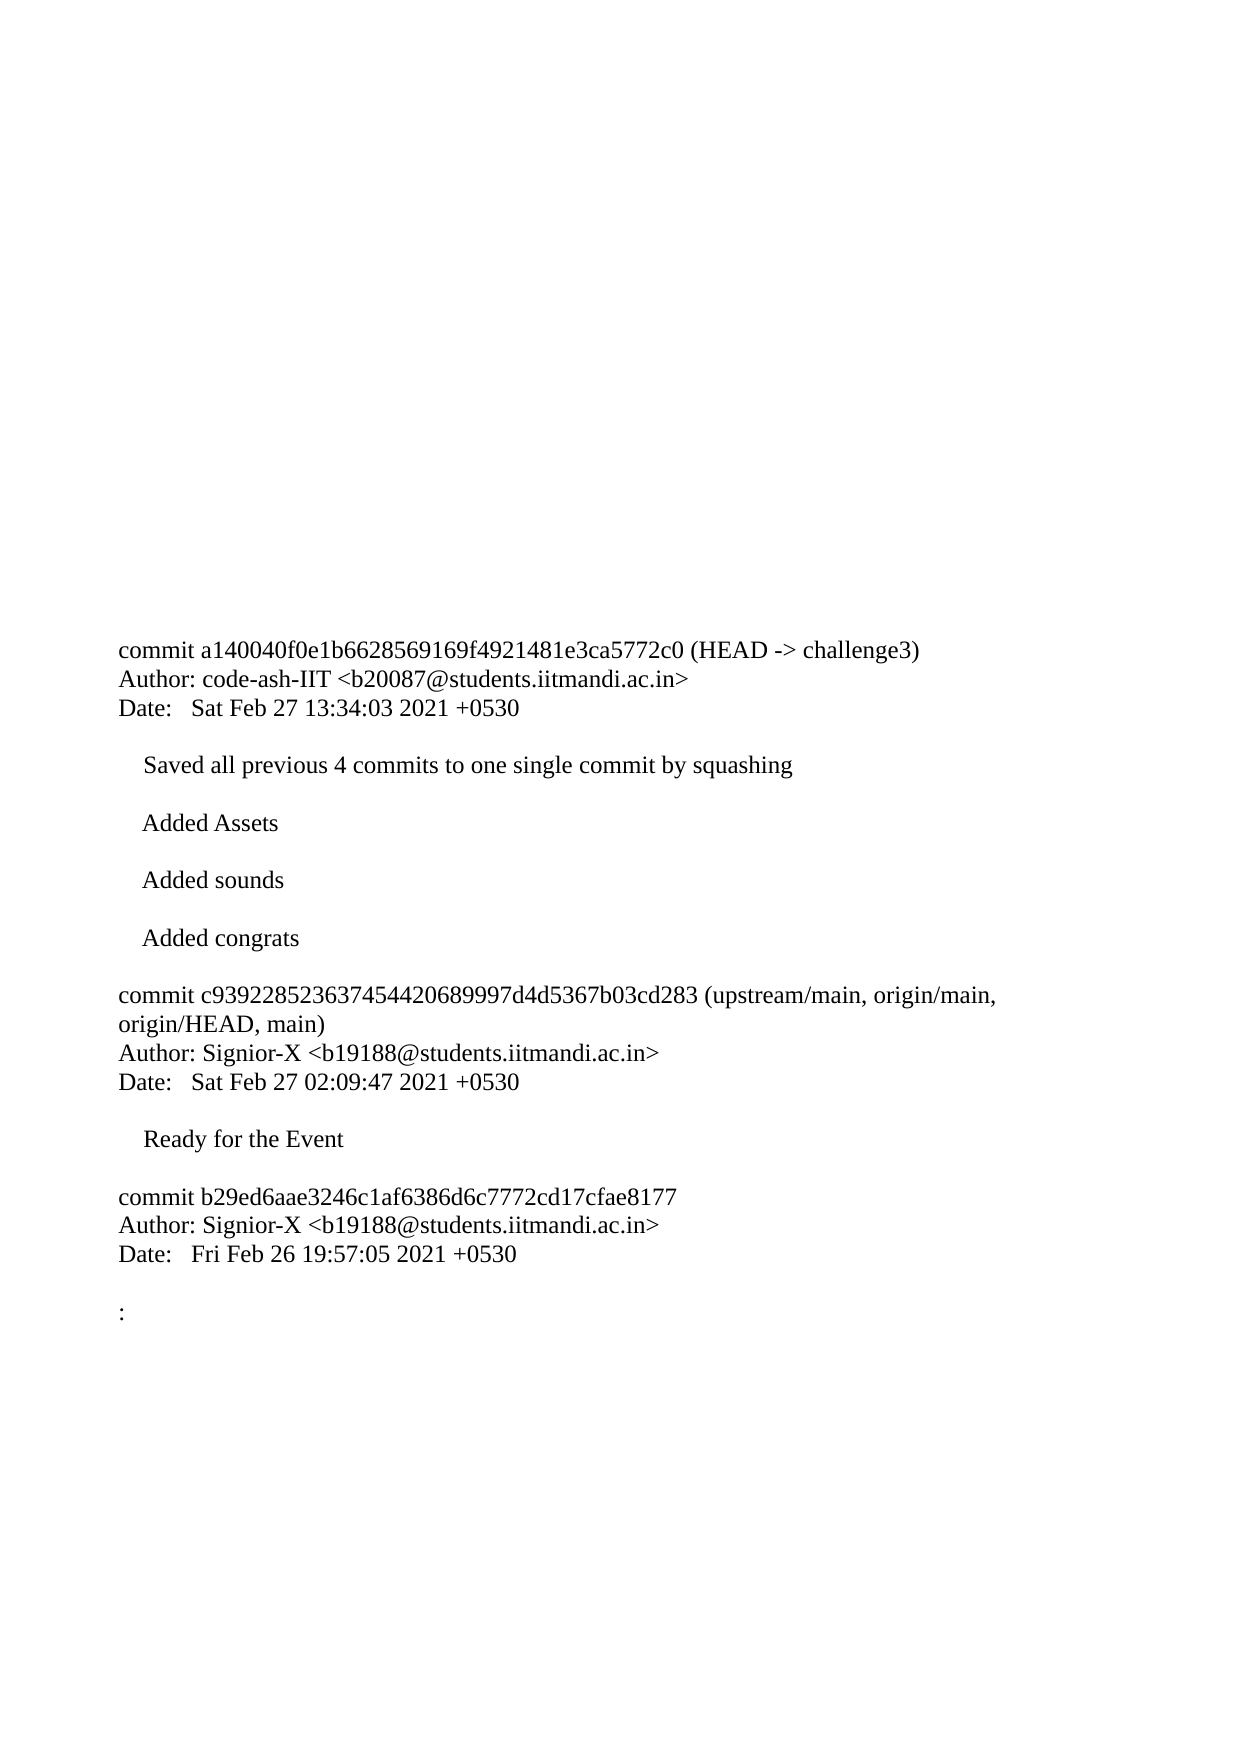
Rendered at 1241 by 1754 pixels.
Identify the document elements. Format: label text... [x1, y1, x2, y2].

text commit b29ed6aae3246c1af6386d6c7772cd17cfae8177 [118, 1182, 1122, 1211]
text Added congrats [118, 923, 1122, 952]
text Added sounds [118, 866, 1122, 894]
text commit a140040f0e1b6628569169f4921481e3ca5772c0 (HEAD -> challenge3) [118, 636, 1122, 664]
text : [118, 1297, 1122, 1326]
text Author: code-ash-IIT <b20087@students.iitmandi.ac.in> [118, 664, 1122, 693]
text Added Assets [118, 808, 1122, 837]
text Saved all previous 4 commits to one single commit by squashing [118, 751, 1122, 779]
text Date: Sat Feb 27 02:09:47 2021 +0530 [118, 1067, 1122, 1096]
text Author: Signior-X <b19188@students.iitmandi.ac.in> [118, 1038, 1122, 1067]
text Ready for the Event [118, 1124, 1122, 1153]
text Date: Fri Feb 26 19:57:05 2021 +0530 [118, 1239, 1122, 1268]
text commit c939228523637454420689997d4d5367b03cd283 (upstream/main, origin/main, origin/HEAD, main) [118, 981, 1122, 1038]
text Date: Sat Feb 27 13:34:03 2021 +0530 [118, 693, 1122, 722]
text Author: Signior-X <b19188@students.iitmandi.ac.in> [118, 1211, 1122, 1239]
